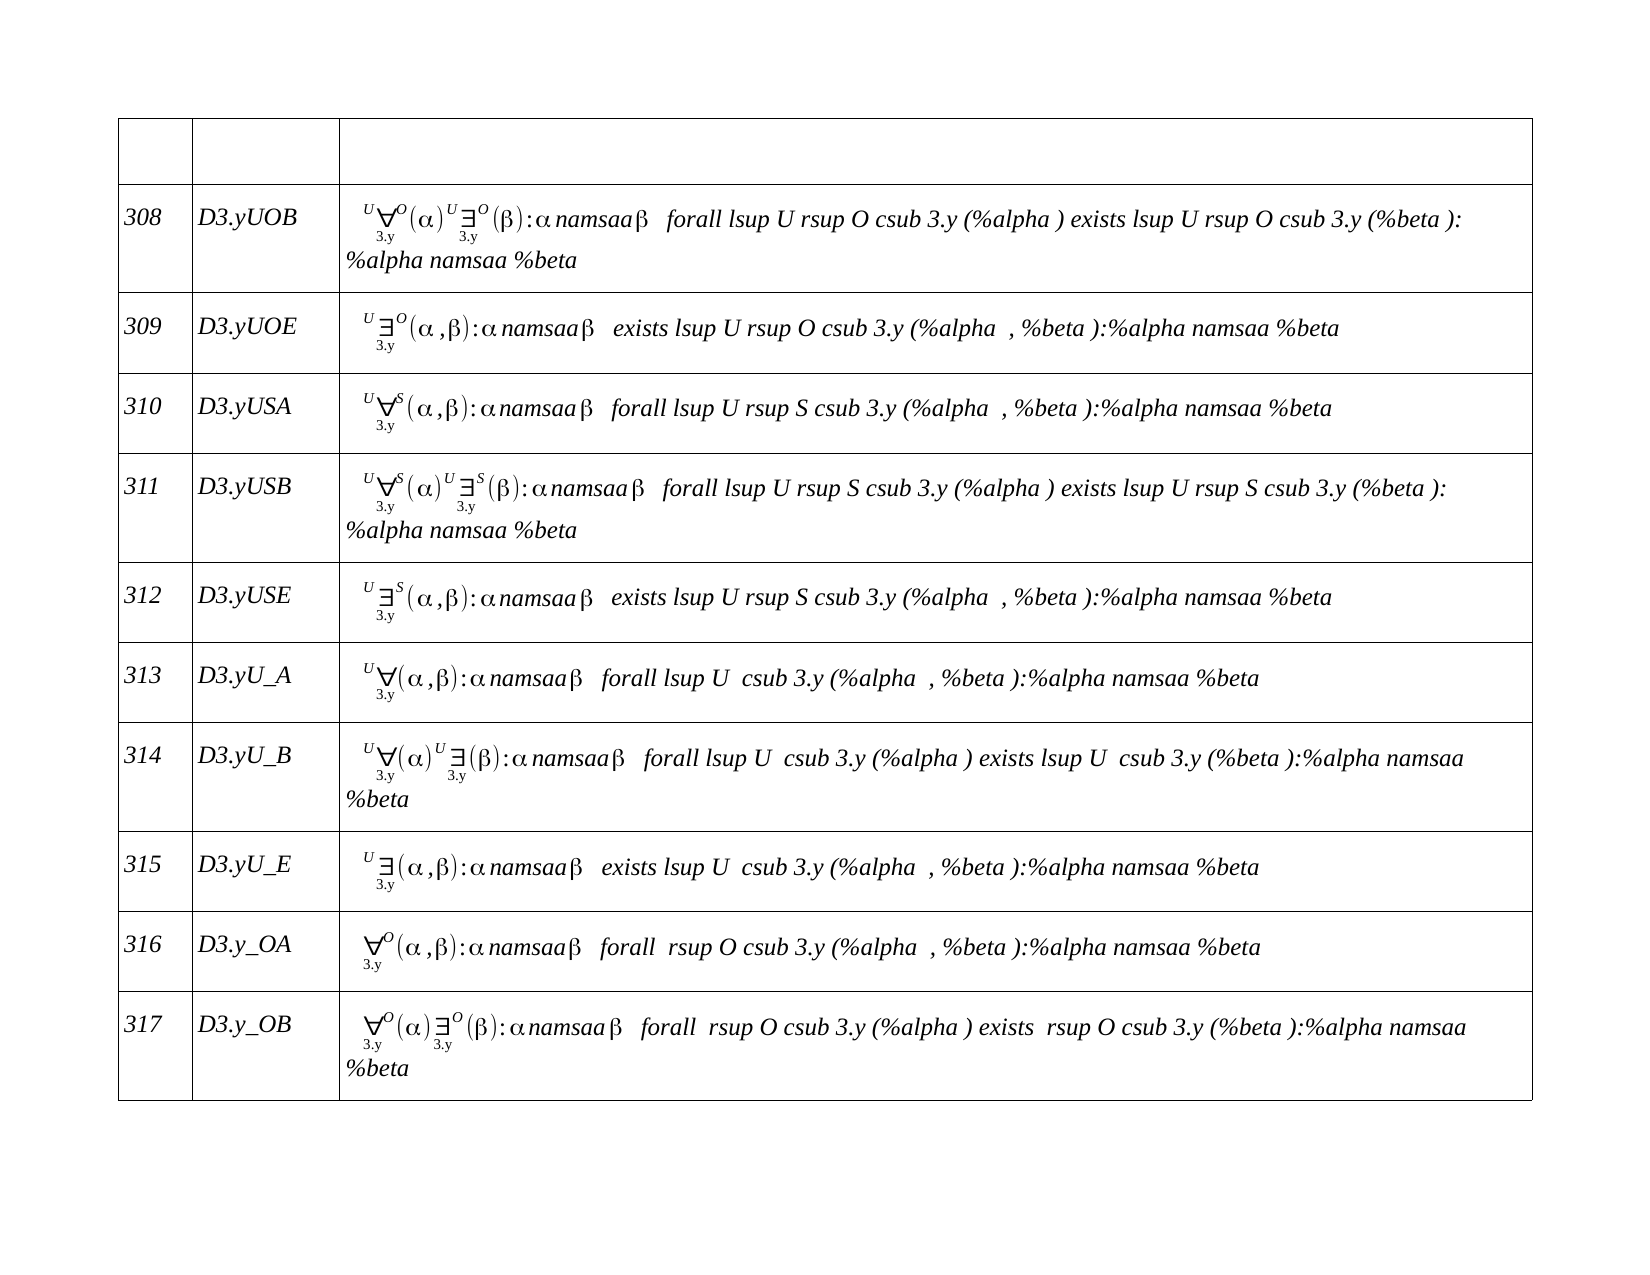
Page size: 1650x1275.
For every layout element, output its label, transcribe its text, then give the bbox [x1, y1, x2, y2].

table_cell forall lsup U rsup S csub 3.y (%alpha ) exists lsup U rsup S csub 3.y (%beta ):%alpha namsaa %beta [340, 454, 1532, 562]
table_cell exists lsup U rsup S csub 3.y (%alpha , %beta ):%alpha namsaa %beta [340, 563, 1532, 642]
table_cell 315 [119, 832, 192, 911]
table_cell D3.yUSA [193, 374, 339, 453]
table_cell forall lsup U rsup O csub 3.y (%alpha ) exists lsup U rsup O csub 3.y (%beta ):%alpha namsaa %beta [340, 185, 1532, 292]
table_cell [193, 119, 339, 183]
table_cell D3.y_OB [193, 992, 339, 1100]
table_cell 309 [119, 293, 192, 373]
table_cell [119, 119, 192, 183]
table_cell 311 [119, 454, 192, 562]
table_cell D3.yUOB [193, 185, 339, 292]
table_cell 314 [119, 723, 192, 831]
table_cell D3.yU_E [193, 832, 339, 911]
table_cell 312 [119, 563, 192, 642]
table_cell D3.yU_B [193, 723, 339, 831]
table_cell D3.yU_A [193, 643, 339, 722]
table_cell exists lsup U rsup O csub 3.y (%alpha , %beta ):%alpha namsaa %beta [340, 293, 1532, 373]
table_cell 310 [119, 374, 192, 453]
table_cell forall lsup U rsup S csub 3.y (%alpha , %beta ):%alpha namsaa %beta [340, 374, 1532, 453]
table_cell D3.yUSE [193, 563, 339, 642]
table_cell 316 [119, 912, 192, 991]
table_cell exists lsup U csub 3.y (%alpha , %beta ):%alpha namsaa %beta [340, 832, 1532, 911]
table_cell forall rsup O csub 3.y (%alpha ) exists rsup O csub 3.y (%beta ):%alpha namsaa %beta [340, 992, 1532, 1100]
table_cell D3.yUOE [193, 293, 339, 373]
table_cell D3.y_OA [193, 912, 339, 991]
table_cell D3.yUSB [193, 454, 339, 562]
table_cell forall rsup O csub 3.y (%alpha , %beta ):%alpha namsaa %beta [340, 912, 1532, 991]
table_cell 313 [119, 643, 192, 722]
table_cell forall lsup U csub 3.y (%alpha ) exists lsup U csub 3.y (%beta ):%alpha namsaa %beta [340, 723, 1532, 831]
table_cell 308 [119, 185, 192, 292]
table_cell 317 [119, 992, 192, 1100]
table_cell [340, 119, 1532, 183]
table_cell forall lsup U csub 3.y (%alpha , %beta ):%alpha namsaa %beta [340, 643, 1532, 722]
